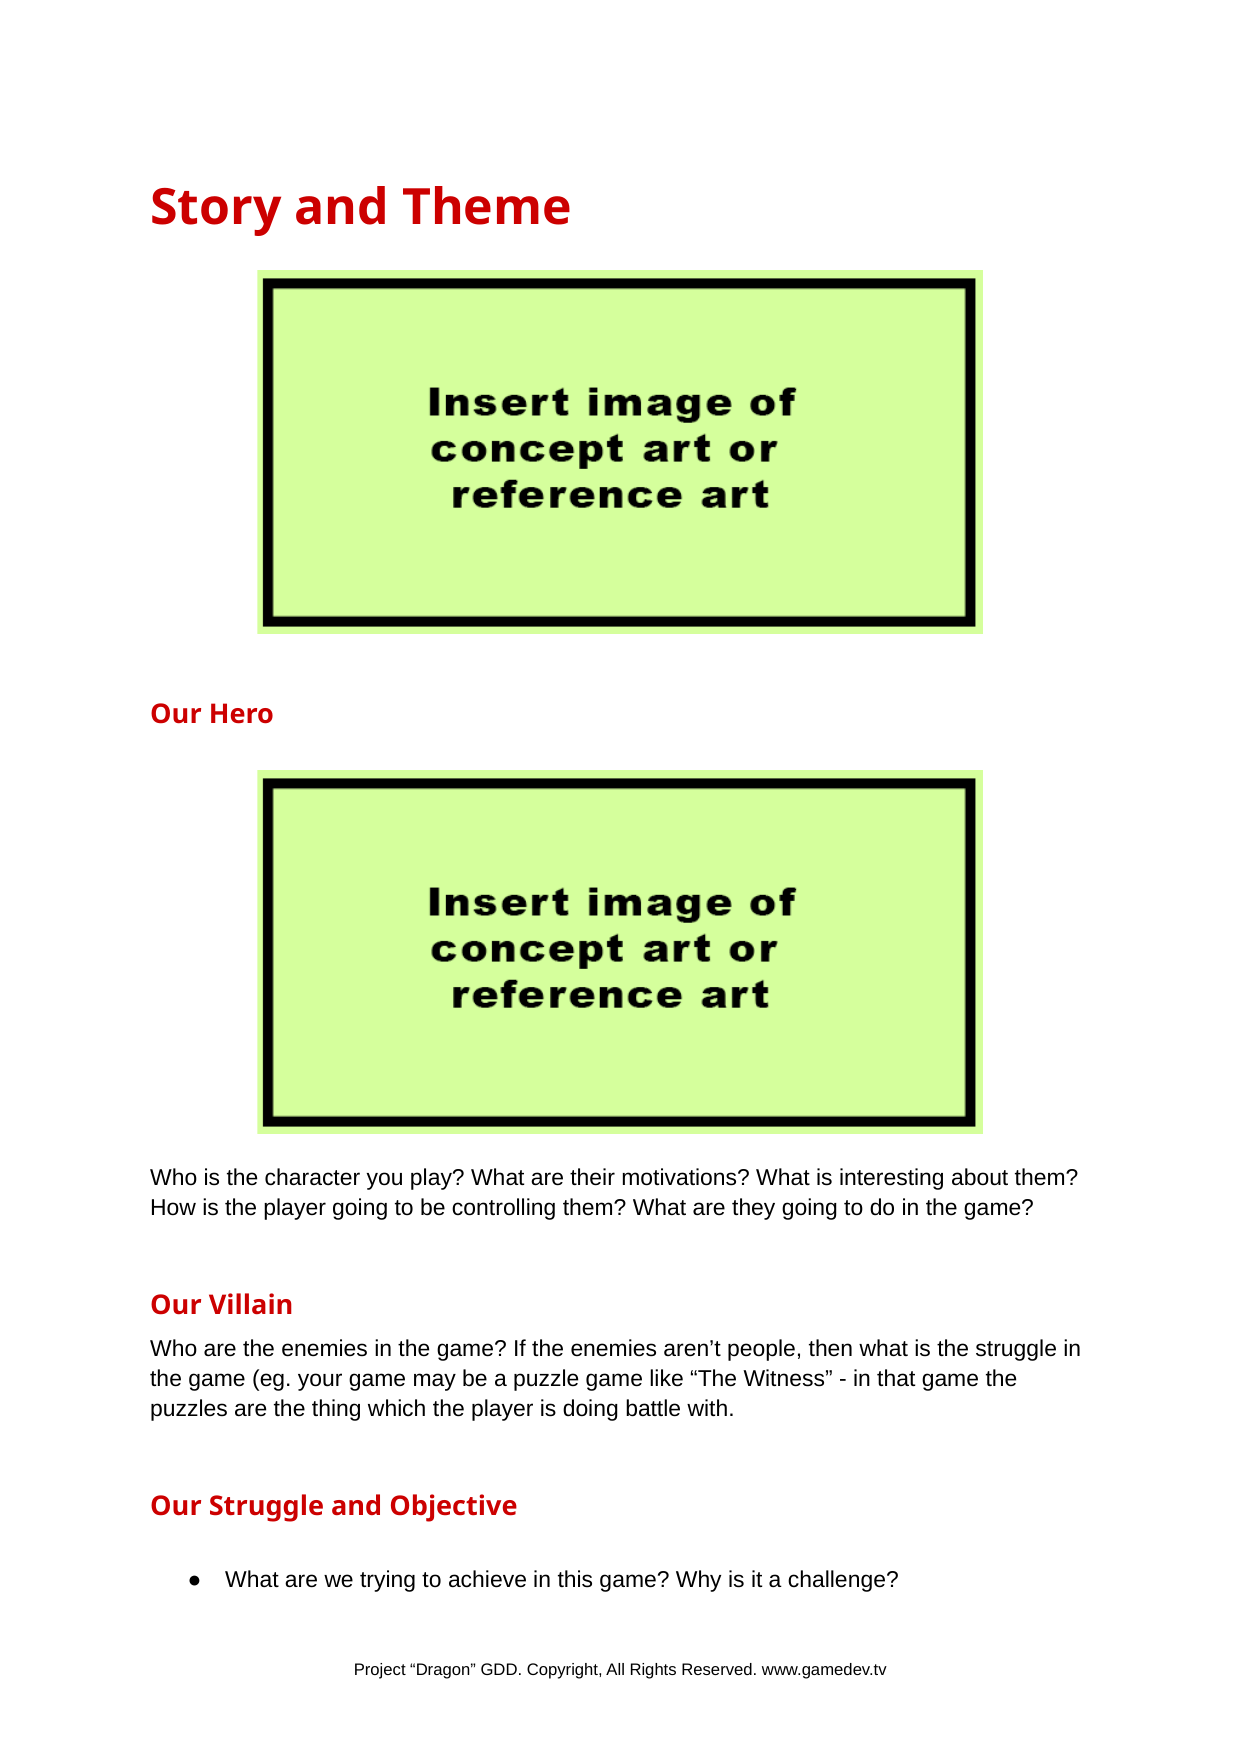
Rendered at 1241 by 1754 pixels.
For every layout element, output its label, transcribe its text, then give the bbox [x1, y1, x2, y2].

subtitle Our Struggle and Objective [150, 1487, 1090, 1524]
subtitle Our Villain [150, 1285, 1090, 1322]
subtitle Story and Theme [150, 171, 1090, 239]
list What are we trying to achieve in this game? Why is it a challenge? [187, 1566, 1090, 1593]
subtitle Our Hero [150, 694, 1090, 731]
picture [257, 270, 983, 634]
picture [257, 770, 983, 1134]
text Who are the enemies in the game? If the enemies aren’t people, then what is the struggle in the game (eg. your game may be a puzzle game like “The Witness” - in that game the puzzles are the thing which the player is doing battle with. [150, 1335, 1090, 1421]
text Who is the character you play? What are their motivations? What is interesting about them? How is the player going to be controlling them? What are they going to do in the game? [150, 1163, 1090, 1220]
